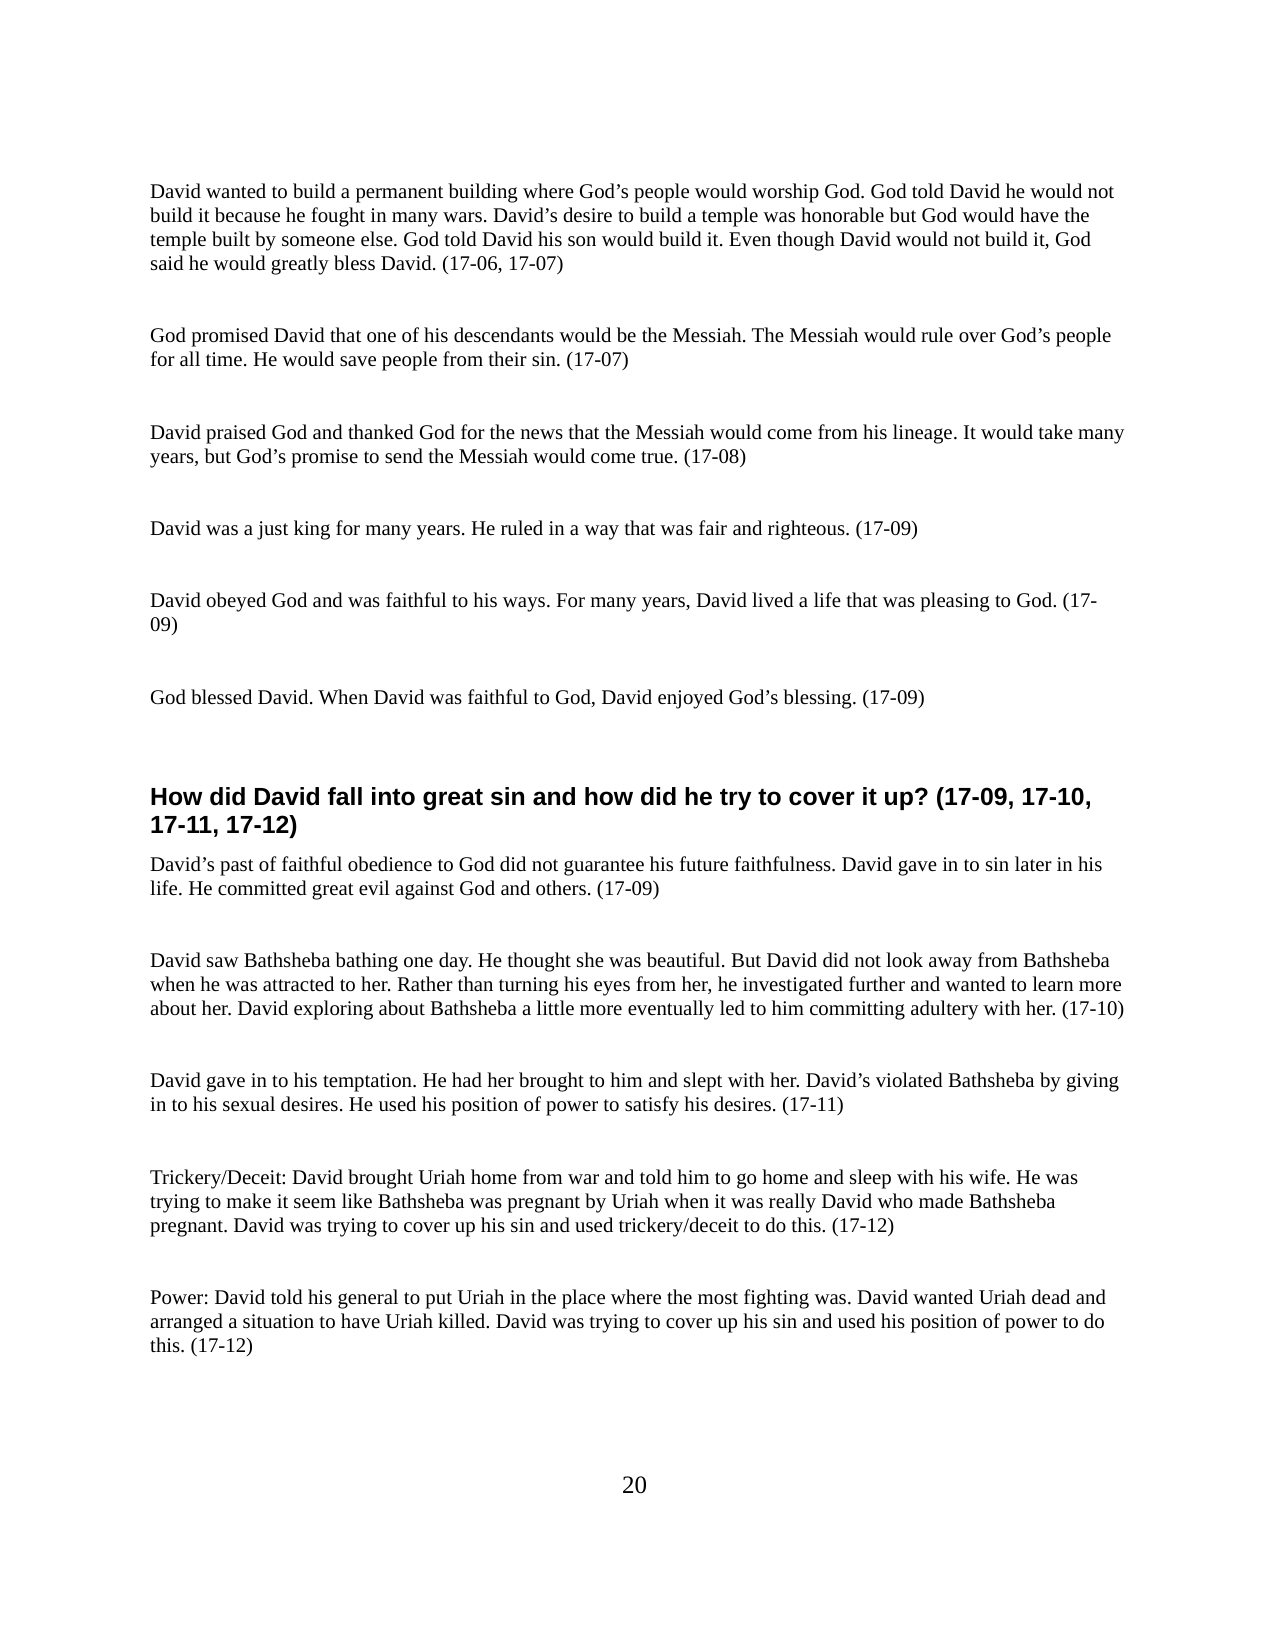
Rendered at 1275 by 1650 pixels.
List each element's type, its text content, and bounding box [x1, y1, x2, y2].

text David was a just king for many years. He ruled in a way that was fair and righteous. (17-09) [150, 516, 1125, 540]
text David saw Bathsheba bathing one day. He thought she was beautiful. But David did not look away from Bathsheba when he was attracted to her. Rather than turning his eyes from her, he investigated further and wanted to learn more about her. David exploring about Bathsheba a little more eventually led to him committing adultery with her. (17-10) [150, 948, 1125, 1020]
text God promised David that one of his descendants would be the Messiah. The Messiah would rule over God’s people for all time. He would save people from their sin. (17-07) [150, 323, 1125, 371]
text David obeyed God and was faithful to his ways. For many years, David lived a life that was pleasing to God. (17-09) [150, 588, 1125, 636]
text Power: David told his general to put Uriah in the place where the most fighting was. David wanted Uriah dead and arranged a situation to have Uriah killed. David was trying to cover up his sin and used his position of power to do this. (17-12) [150, 1285, 1125, 1357]
text Trickery/Deceit: David brought Uriah home from war and told him to go home and sleep with his wife. He was trying to make it seem like Bathsheba was pregnant by Uriah when it was really David who made Bathsheba pregnant. David was trying to cover up his sin and used trickery/deceit to do this. (17-12) [150, 1164, 1125, 1237]
text David praised God and thanked God for the news that the Messiah would come from his lineage. It would take many years, but God’s promise to send the Messiah would come true. (17-08) [150, 419, 1125, 468]
text David gave in to his temptation. He had her brought to him and slept with her. David’s violated Bathsheba by giving in to his sexual desires. He used his position of power to satisfy his desires. (17-11) [150, 1068, 1125, 1116]
text David’s past of faithful obedience to God did not guarantee his future faithfulness. David gave in to sin later in his life. He committed great evil against God and others. (17-09) [150, 851, 1125, 899]
text God blessed David. When David was faithful to God, David enjoyed God’s blessing. (17-09) [150, 684, 1125, 709]
subtitle How did David fall into great sin and how did he try to cover it up? (17-09, 17-10, 17-11, 17-12) [150, 782, 1125, 839]
text David wanted to build a permanent building where God’s people would worship God. God told David he would not build it because he fought in many wars. David’s desire to build a temple was honorable but God would have the temple built by someone else. God told David his son would build it. Even though David would not build it, God said he would greatly bless David. (17-06, 17-07) [150, 179, 1125, 275]
